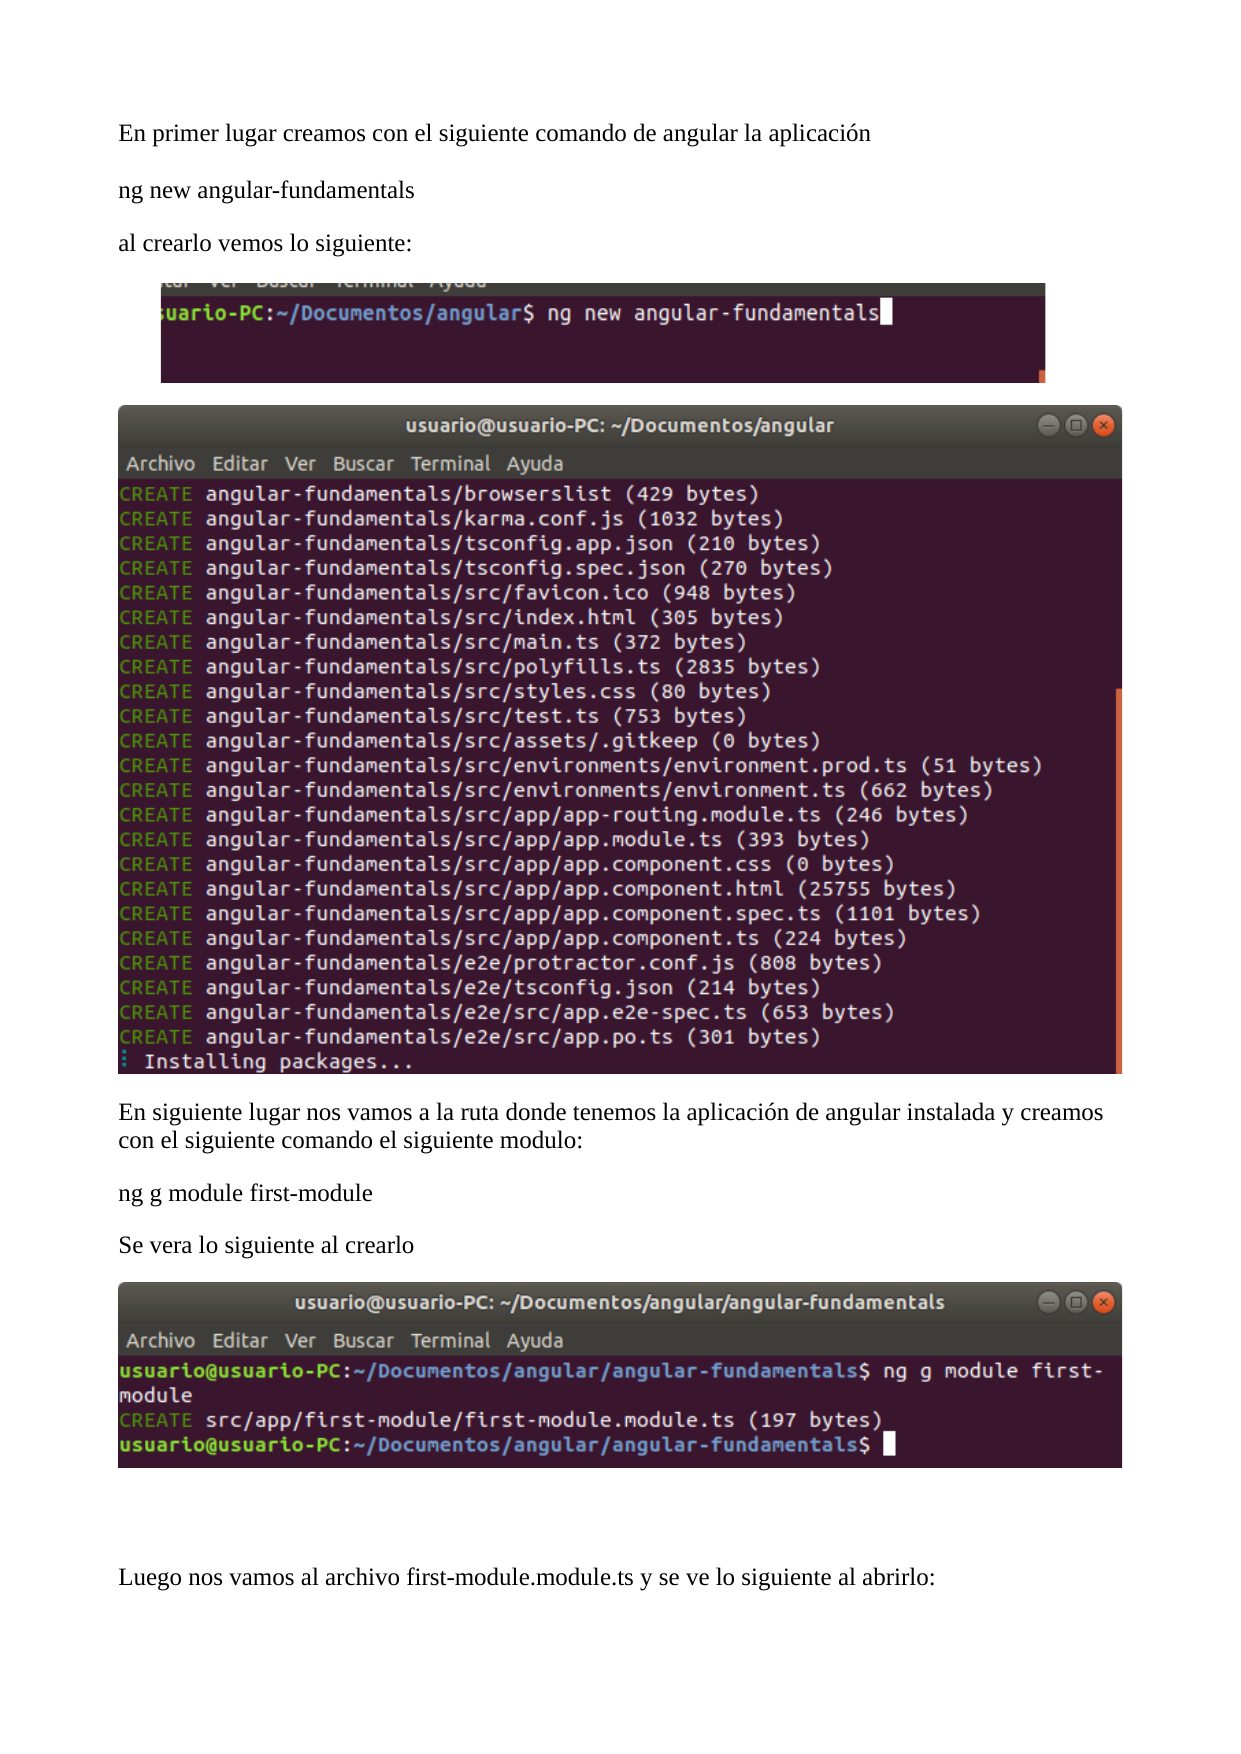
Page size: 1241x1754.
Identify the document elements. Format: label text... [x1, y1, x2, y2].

text En primer lugar creamos con el siguiente comando de angular la aplicación [118, 118, 1122, 147]
text En siguiente lugar nos vamos a la ruta donde tenemos la aplicación de angular instalada y creamos con el siguiente comando el siguiente modulo: [118, 1097, 1122, 1154]
text Se vera lo siguiente al crearlo [118, 1230, 1122, 1259]
text ng g module first-module [118, 1178, 1122, 1207]
text Luego nos vamos al archivo first-module.module.ts y se ve lo siguiente al abrirlo: [118, 1562, 1122, 1591]
text ng new angular-fundamentals [118, 176, 1122, 204]
picture [160, 283, 1046, 383]
picture [118, 1282, 1123, 1468]
text al crearlo vemos lo siguiente: [118, 228, 1122, 257]
picture [118, 405, 1123, 1074]
